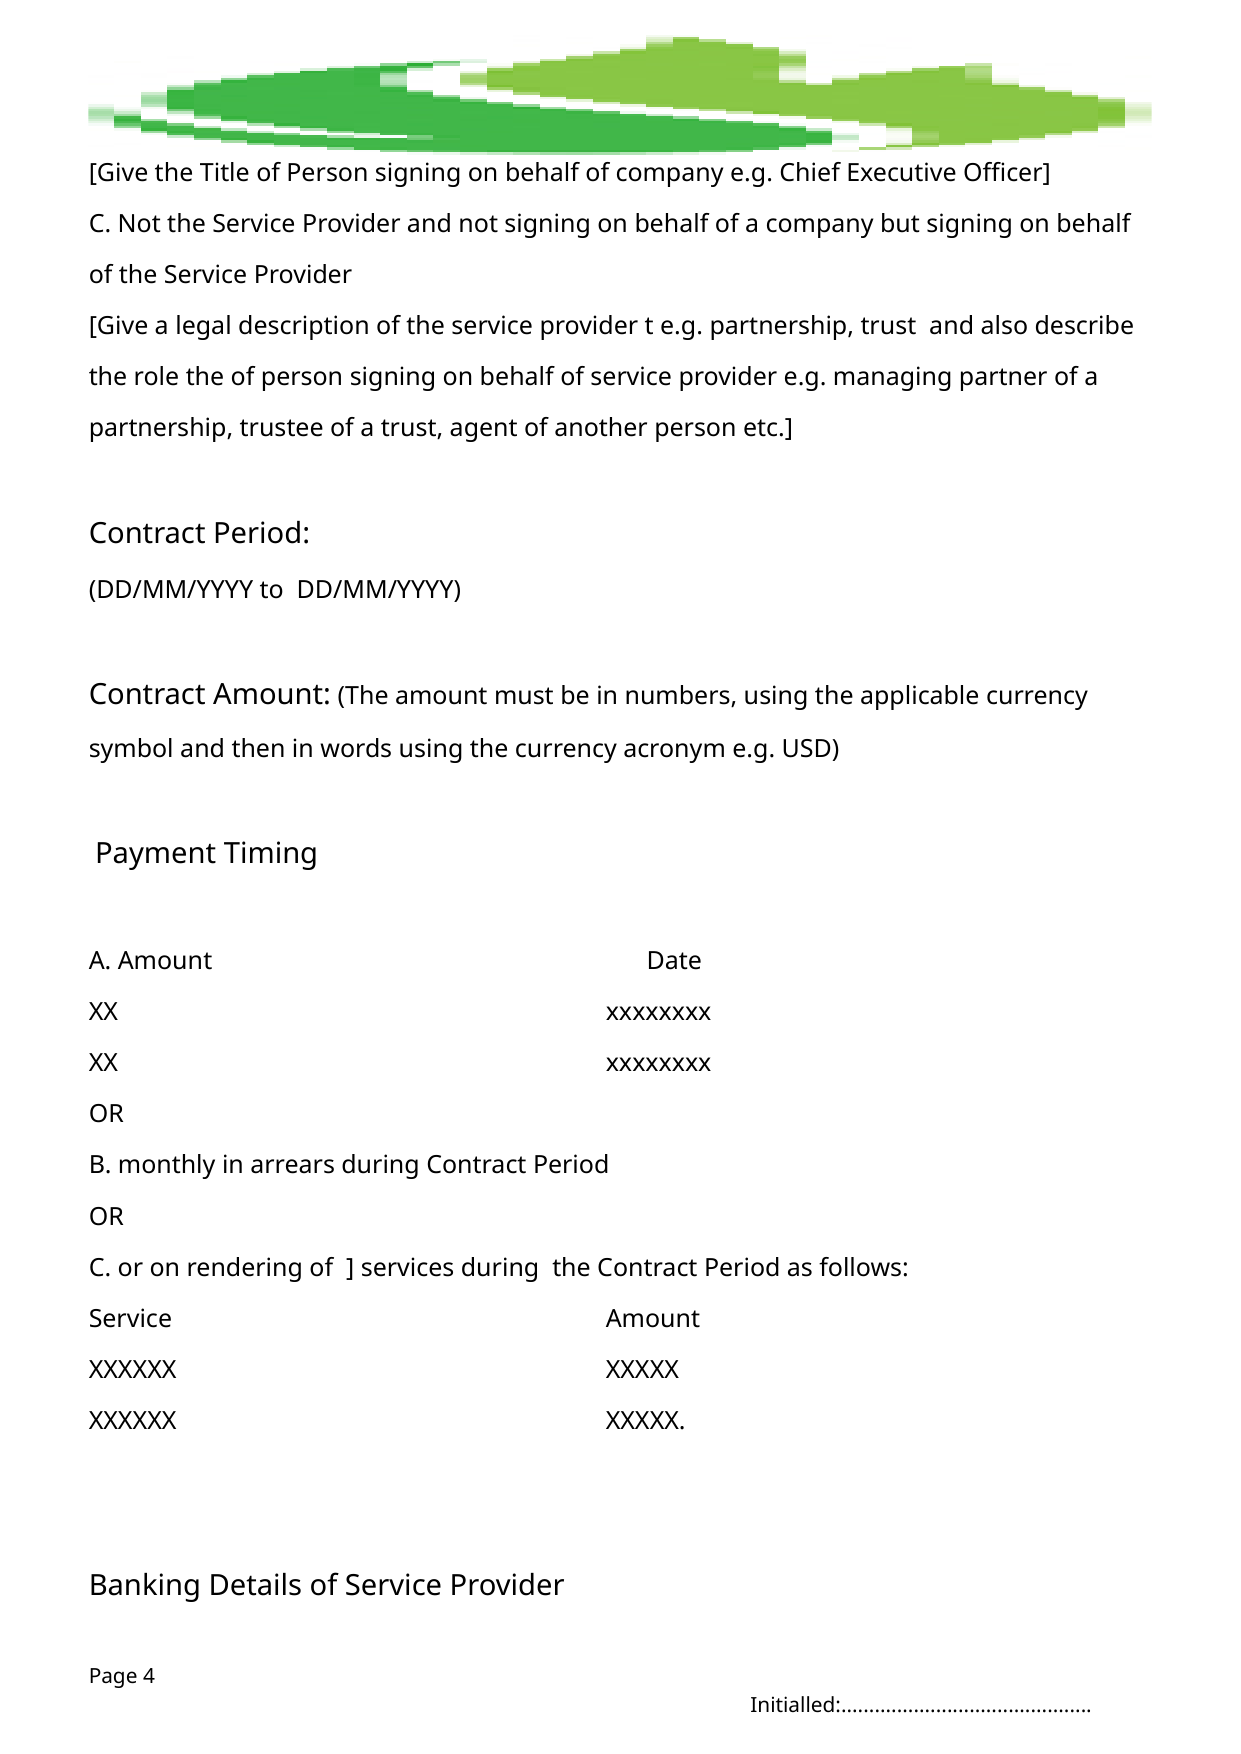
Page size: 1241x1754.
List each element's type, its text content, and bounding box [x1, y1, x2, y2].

text Payment Timing [88, 832, 1152, 872]
text OR [88, 1096, 1152, 1130]
text [Give the Title of Person signing on behalf of company e.g. Chief Executive Officer] [88, 155, 1152, 189]
text OR [88, 1198, 1152, 1232]
text A. Amount Date [88, 943, 1152, 977]
text C. or on rendering of ] services during the Contract Period as follows: [88, 1249, 1152, 1283]
text C. Not the Service Provider and not signing on behalf of a company but signing on behalf of the Service Provider [Give a legal description of the service provider t e.g. partnership, trust and also describe the role the of person signing on behalf of service provider e.g. managing partner of a partnership, trustee of a trust, agent of another person etc.] [88, 206, 1152, 444]
picture [88, 35, 1152, 155]
text XXXXXX XXXXX. [88, 1402, 1152, 1436]
text XXXXXX XXXXX [88, 1351, 1152, 1385]
text Banking Details of Service Provider [88, 1564, 1152, 1603]
text Service Amount [88, 1300, 1152, 1334]
text (DD/MM/YYYY to DD/MM/YYYY) [88, 572, 1152, 606]
text Contract Amount: (The amount must be in numbers, using the applicable currency symbol and then in words using the currency acronym e.g. USD) [88, 674, 1152, 764]
text XX xxxxxxxx [88, 994, 1152, 1028]
text Contract Period: [88, 512, 1152, 552]
text B. monthly in arrears during Contract Period [88, 1147, 1152, 1181]
text XX xxxxxxxx [88, 1045, 1152, 1079]
